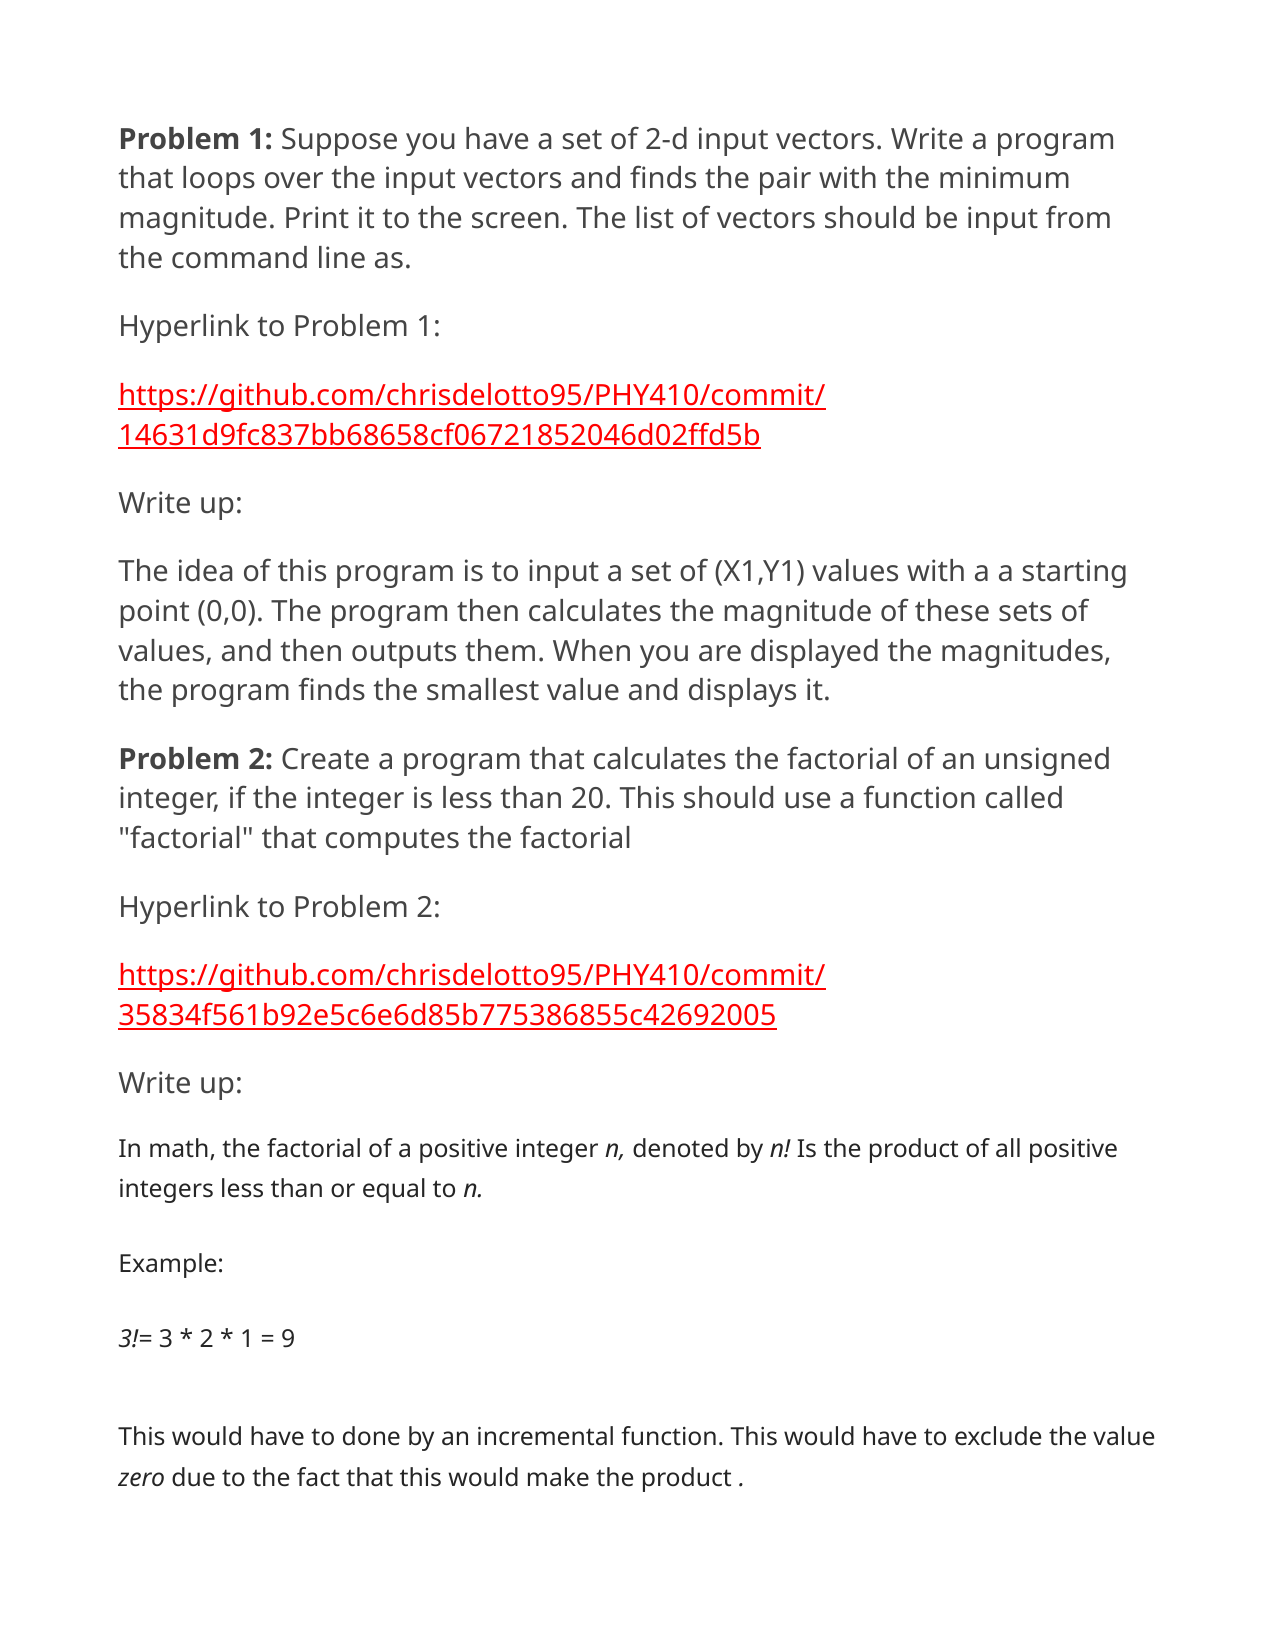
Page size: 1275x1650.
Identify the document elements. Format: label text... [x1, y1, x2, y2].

text Example: [118, 1246, 1157, 1280]
text Hyperlink to Problem 2: [118, 886, 1157, 926]
text In math, the factorial of a positive integer n, denoted by n! Is the product of all positive integers less than or equal to n. [118, 1131, 1157, 1205]
text Write up: [118, 482, 1157, 522]
text Hyperlink to Problem 1: [118, 306, 1157, 345]
text This would have to done by an incremental function. This would have to exclude the value zero due to the fact that this would make the product . [118, 1419, 1157, 1493]
text https://github.com/chrisdelotto95/PHY410/commit/14631d9fc837bb68658cf06721852046d02ffd5b [118, 374, 1157, 453]
text Problem 1: Suppose you have a set of 2-d input vectors. Write a program that loops over the input vectors and finds the pair with the minimum magnitude. Print it to the screen. The list of vectors should be input from the command line as. [118, 118, 1157, 277]
text The idea of this program is to input a set of (X1,Y1) values with a a starting point (0,0). The program then calculates the magnitude of these sets of values, and then outputs them. When you are displayed the magnitudes, the program finds the smallest value and displays it. [118, 551, 1157, 709]
text 3!= 3 * 2 * 1 = 9 [118, 1321, 1157, 1354]
text Problem 2: Create a program that calculates the factorial of an unsigned integer, if the integer is less than 20. This should use a function called "factorial" that computes the factorial [118, 738, 1157, 857]
text Write up: [118, 1062, 1157, 1102]
text https://github.com/chrisdelotto95/PHY410/commit/35834f561b92e5c6e6d85b775386855c42692005 [118, 954, 1157, 1034]
